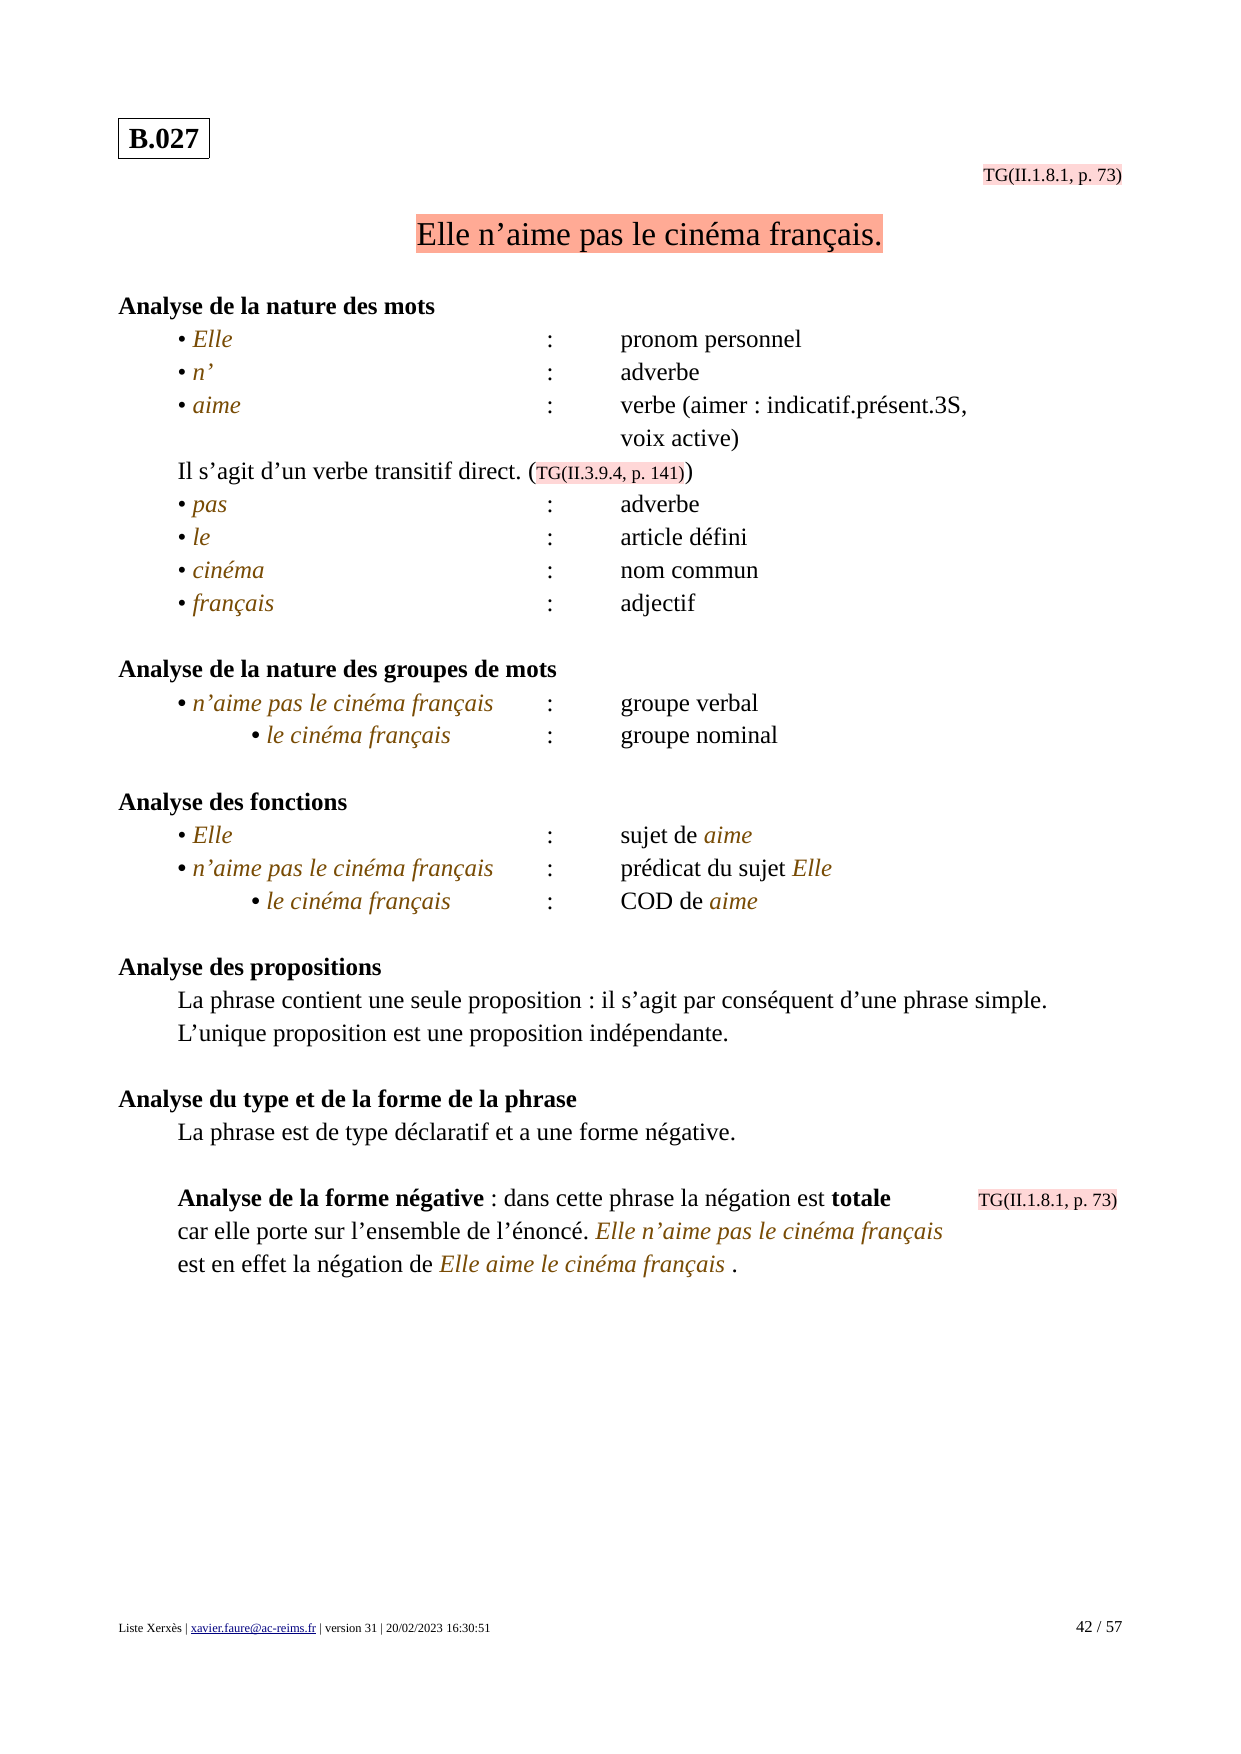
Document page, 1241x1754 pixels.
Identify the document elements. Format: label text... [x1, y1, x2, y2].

text Analyse du type et de la forme de la phrase [118, 1084, 1122, 1113]
text [210, 118, 1122, 158]
text • n’aime pas le cinéma français : groupe verbal [177, 688, 1122, 716]
text • le : article défini [177, 522, 1122, 551]
text Elle n’aime pas le cinéma français. [883, 214, 1122, 253]
text • Elle : pronom personnel [177, 324, 1122, 353]
text • Elle : sujet de aime [177, 820, 1122, 848]
text • français : adjectif [177, 588, 1122, 617]
text • le cinéma français : groupe nominal [177, 721, 1122, 749]
text L’unique proposition est une proposition indépendante. [177, 1018, 1122, 1047]
text est en effet la négation de Elle aime le cinéma français . [177, 1249, 1122, 1278]
text Analyse des propositions [118, 952, 1122, 981]
text • aime : verbe (aimer : indicatif.présent.3S, [177, 390, 1122, 419]
text • n’aime pas le cinéma français : prédicat du sujet Elle [177, 853, 1122, 881]
text Elle n’aime pas le cinéma français. [177, 214, 416, 253]
text B.027 [119, 119, 209, 158]
text TG(II.1.8.1, p. 73) [177, 164, 983, 185]
text Analyse des fonctions [118, 787, 1122, 815]
text La phrase contient une seule proposition : il s’agit par conséquent d’une phrase simple. [177, 985, 1122, 1013]
text car elle porte sur l’ensemble de l’énoncé. Elle n’aime pas le cinéma français [177, 1216, 1122, 1245]
text Analyse de la forme négative : dans cette phrase la négation est totale TG(II.1.8.1, p. 73) [177, 1183, 1122, 1212]
text • n’ : adverbe [177, 357, 1122, 386]
text • le cinéma français : COD de aime [177, 886, 1122, 914]
text voix active) [177, 423, 1122, 452]
text Il s’agit d’un verbe transitif direct. (TG(II.3.9.4, p. 141)) [177, 456, 1122, 485]
text • pas : adverbe [177, 489, 1122, 518]
text La phrase est de type déclaratif et a une forme négative. [177, 1117, 1122, 1146]
text Analyse de la nature des mots [118, 291, 1122, 320]
text Analyse de la nature des groupes de mots [118, 654, 1122, 683]
text • cinéma : nom commun [177, 556, 1122, 584]
